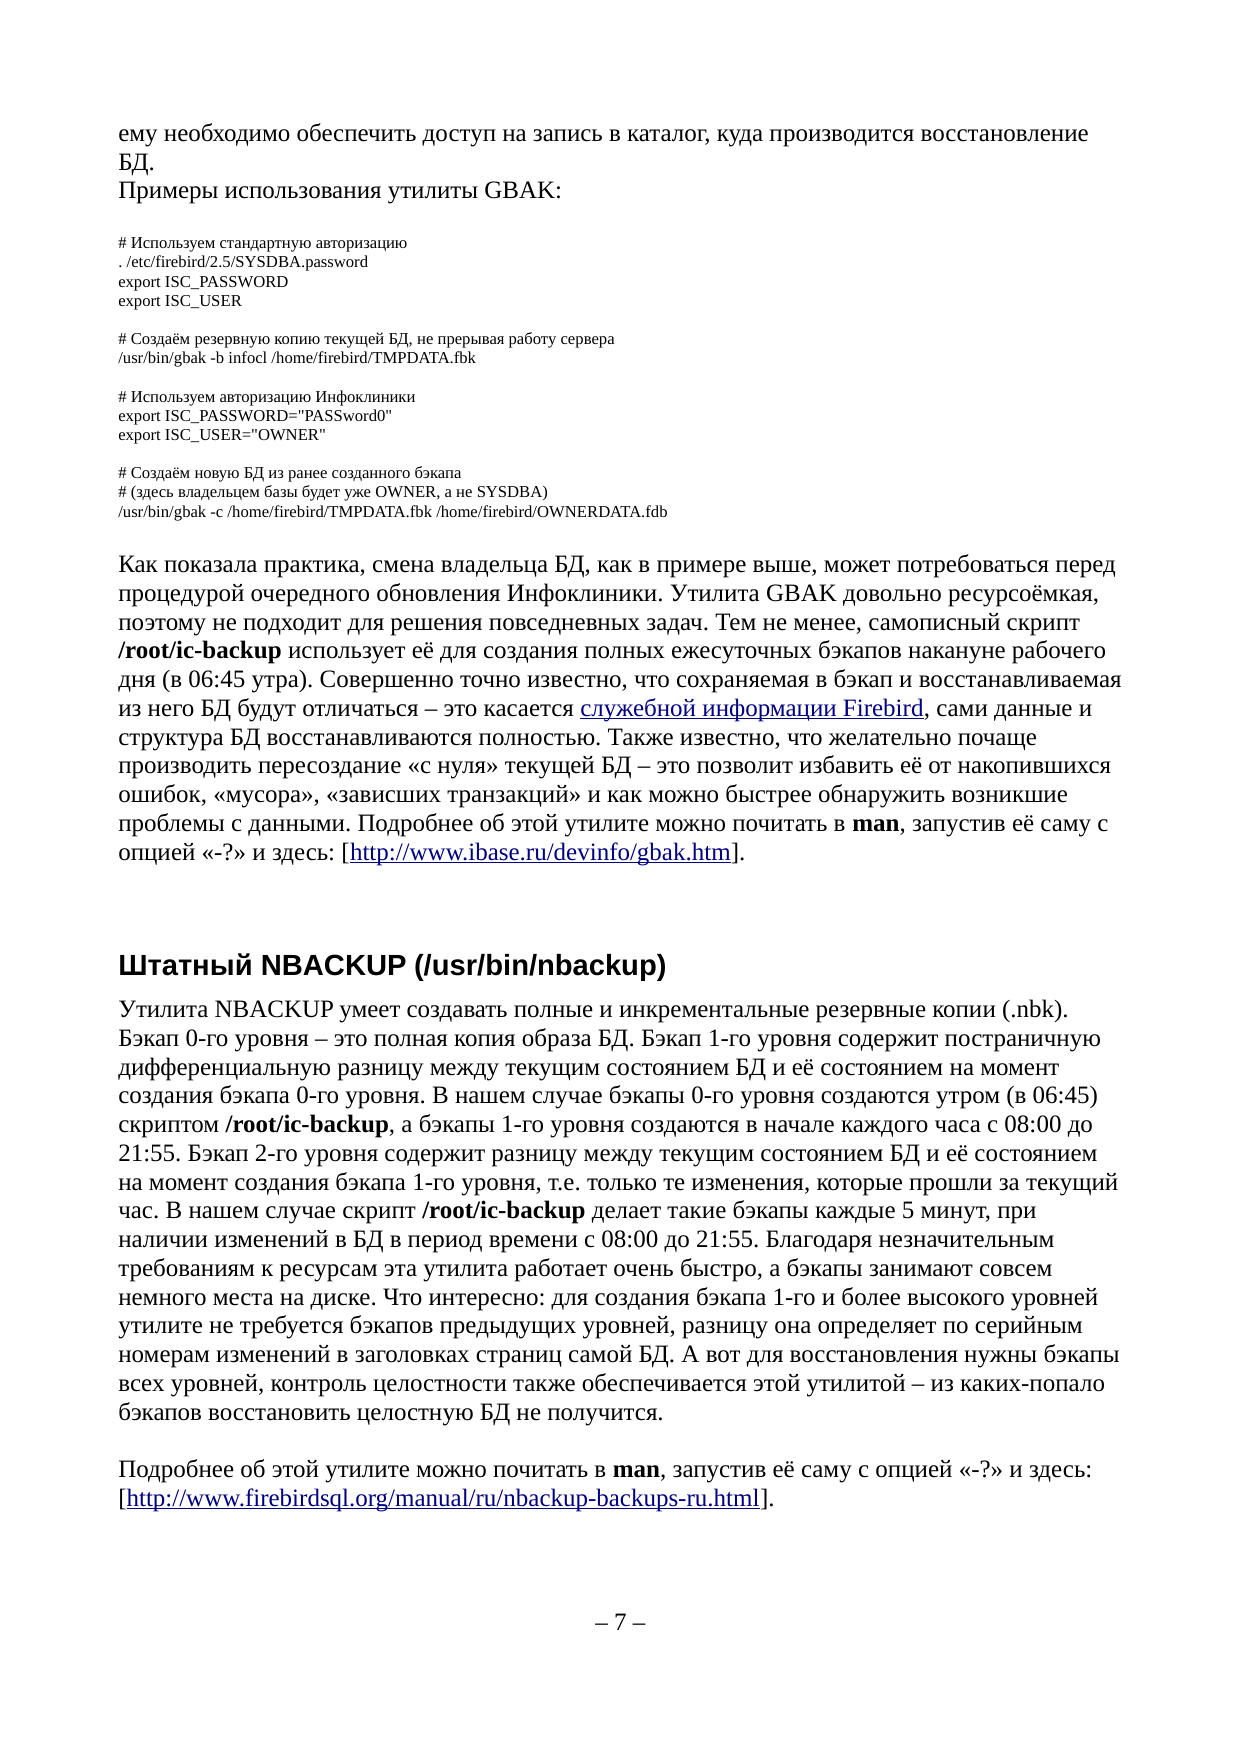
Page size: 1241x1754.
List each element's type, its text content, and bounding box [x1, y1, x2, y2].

text # Используем стандартную авторизацию [118, 233, 1122, 252]
text # Используем авторизацию Инфоклиники [118, 386, 1122, 406]
text export ISC_PASSWORD="PASSword0" [118, 406, 1122, 425]
text export ISC_PASSWORD [118, 271, 1122, 291]
text # (здесь владельцем базы будет уже OWNER, а не SYSDBA) [118, 482, 1122, 501]
text Как показала практика, смена владельца БД, как в примере выше, может потребоваться перед процедурой очередного обновления Инфоклиники. Утилита GBAK довольно ресурсоёмкая, поэтому не подходит для решения повседневных задач. Тем не менее, самописный скрипт /root/ic-backup использует её для создания полных ежесуточных бэкапов накануне рабочего дня (в 06:45 утра). Совершенно точно известно, что сохраняемая в бэкап и восстанавливаемая из него БД будут отличаться – это касается служебной информации Firebird, сами данные и структура БД восстанавливаются полностью. Также известно, что желательно почаще производить пересоздание «с нуля» текущей БД – это позволит избавить её от накопившихся ошибок, «мусора», «зависших транзакций» и как можно быстрее обнаружить возникшие проблемы с данными. Подробнее об этой утилите можно почитать в man, запустив её саму с опцией «-?» и здесь: [http://www.ibase.ru/devinfo/gbak.htm]. [118, 549, 1122, 866]
text . /etc/firebird/2.5/SYSDBA.password [118, 252, 1122, 271]
text Подробнее об этой утилите можно почитать в man, запустив её саму с опцией «-?» и здесь: [http://www.firebirdsql.org/manual/ru/nbackup-backups-ru.html]. [118, 1454, 1122, 1512]
text ему необходимо обеспечить доступ на запись в каталог, куда производится восстановление БД. [118, 118, 1122, 176]
text export ISC_USER [118, 291, 1122, 310]
text /usr/bin/gbak -c /home/firebird/TMPDATA.fbk /home/firebird/OWNERDATA.fdb [118, 501, 1122, 521]
subtitle Штатный NBACKUP (/usr/bin/nbackup) [118, 948, 1122, 982]
text export ISC_USER="OWNER" [118, 425, 1122, 444]
text Утилита NBACKUP умеет создавать полные и инкрементальные резервные копии (.nbk). Бэкап 0-го уровня – это полная копия образа БД. Бэкап 1-го уровня содержит постраничную дифференциальную разницу между текущим состоянием БД и её состоянием на момент создания бэкапа 0-го уровня. В нашем случае бэкапы 0-го уровня создаются утром (в 06:45) скриптом /root/ic-backup, а бэкапы 1-го уровня создаются в начале каждого часа с 08:00 до 21:55. Бэкап 2-го уровня содержит разницу между текущим состоянием БД и её состоянием на момент создания бэкапа 1-го уровня, т.е. только те изменения, которые прошли за текущий час. В нашем случае скрипт /root/ic-backup делает такие бэкапы каждые 5 минут, при наличии изменений в БД в период времени с 08:00 до 21:55. Благодаря незначительным требованиям к ресурсам эта утилита работает очень быстро, а бэкапы занимают совсем немного места на диске. Что интересно: для создания бэкапа 1-го и более высокого уровней утилите не требуется бэкапов предыдущих уровней, разницу она определяет по серийным номерам изменений в заголовках страниц самой БД. А вот для восстановления нужны бэкапы всех уровней, контроль целостности также обеспечивается этой утилитой – из каких-попало бэкапов восстановить целостную БД не получится. [118, 994, 1122, 1425]
text # Создаём резервную копию текущей БД, не прерывая работу сервера [118, 329, 1122, 348]
text Примеры использования утилиты GBAK: [118, 176, 1122, 204]
text # Создаём новую БД из ранее созданного бэкапа [118, 463, 1122, 482]
text /usr/bin/gbak -b infocl /home/firebird/TMPDATA.fbk [118, 348, 1122, 367]
